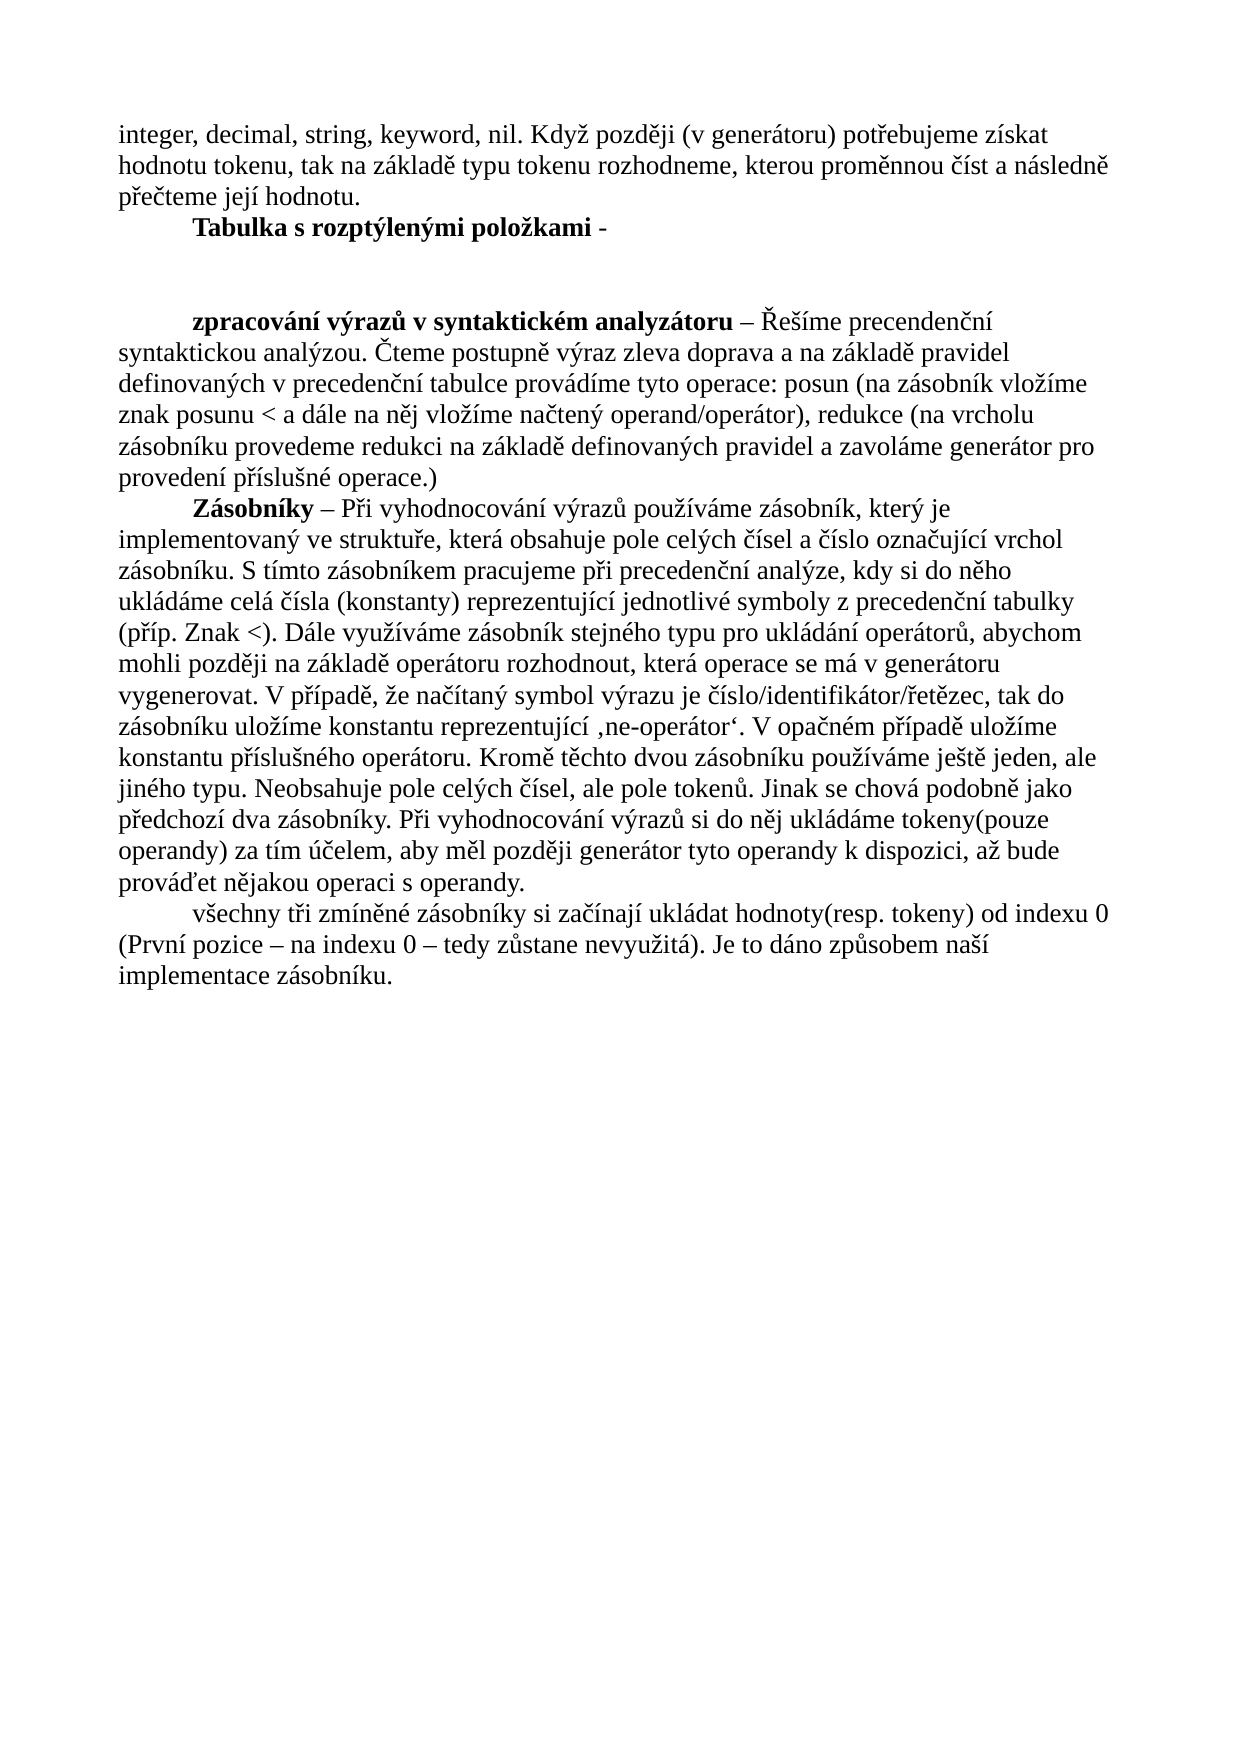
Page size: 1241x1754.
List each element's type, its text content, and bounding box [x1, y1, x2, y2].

text všechny tři zmíněné zásobníky si začínají ukládat hodnoty(resp. tokeny) od indexu 0 (První pozice – na indexu 0 – tedy zůstane nevyužitá). Je to dáno způsobem naší implementace zásobníku. [118, 897, 1122, 990]
text zpracování výrazů v syntaktickém analyzátoru – Řešíme precendenční syntaktickou analýzou. Čteme postupně výraz zleva doprava a na základě pravidel definovaných v precedenční tabulce provádíme tyto operace: posun (na zásobník vložíme znak posunu < a dále na něj vložíme načtený operand/operátor), redukce (na vrcholu zásobníku provedeme redukci na základě definovaných pravidel a zavoláme generátor pro provedení příslušné operace.) [118, 305, 1122, 492]
text Tabulka s rozptýlenými položkami - [118, 212, 1122, 243]
text Zásobníky – Při vyhodnocování výrazů používáme zásobník, který je implementovaný ve struktuře, která obsahuje pole celých čísel a číslo označující vrchol zásobníku. S tímto zásobníkem pracujeme při precedenční analýze, kdy si do něho ukládáme celá čísla (konstanty) reprezentující jednotlivé symboly z precedenční tabulky (příp. Znak <). Dále využíváme zásobník stejného typu pro ukládání operátorů, abychom mohli později na základě operátoru rozhodnout, která operace se má v generátoru vygenerovat. V případě, že načítaný symbol výrazu je číslo/identifikátor/řetězec, tak do zásobníku uložíme konstantu reprezentující ‚ne-operátor‘. V opačném případě uložíme konstantu příslušného operátoru. Kromě těchto dvou zásobníku používáme ještě jeden, ale jiného typu. Neobsahuje pole celých čísel, ale pole tokenů. Jinak se chová podobně jako předchozí dva zásobníky. Při vyhodnocování výrazů si do něj ukládáme tokeny(pouze operandy) za tím účelem, aby měl později generátor tyto operandy k dispozici, až bude prováďet nějakou operaci s operandy. [118, 492, 1122, 897]
text integer, decimal, string, keyword, nil. Když později (v generátoru) potřebujeme získat hodnotu tokenu, tak na základě typu tokenu rozhodneme, kterou proměnnou číst a následně přečteme její hodnotu. [118, 118, 1122, 212]
